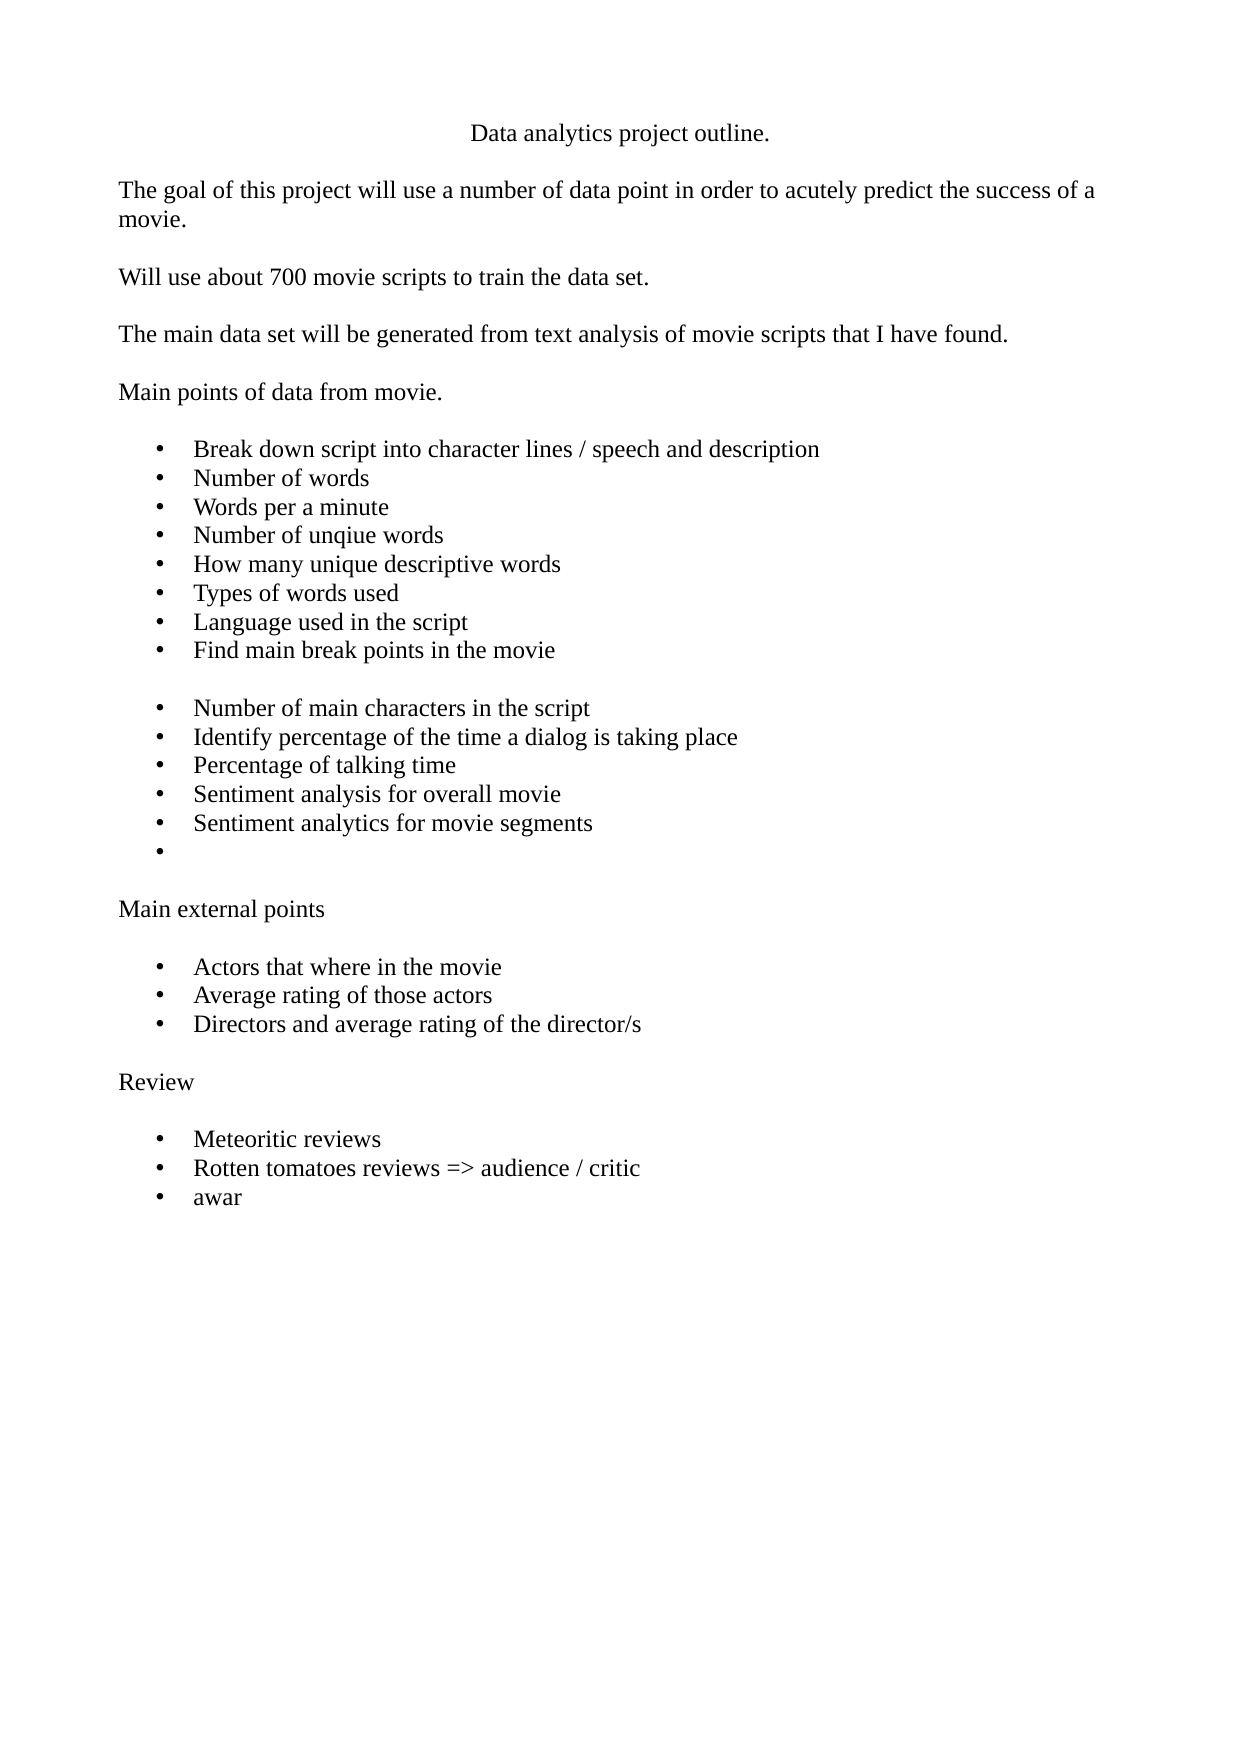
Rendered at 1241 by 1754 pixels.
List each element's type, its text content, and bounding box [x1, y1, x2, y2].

list Break down script into character lines / speech and description [156, 434, 1122, 463]
text Main external points [118, 894, 1122, 923]
text Data analytics project outline. [118, 118, 1122, 147]
list Identify percentage of the time a dialog is taking place [156, 722, 1122, 751]
text The goal of this project will use a number of data point in order to acutely predict the success of a movie. [118, 176, 1122, 233]
list Directors and average rating of the director/s [156, 1009, 1122, 1038]
text Will use about 700 movie scripts to train the data set. [118, 262, 1122, 291]
list Number of main characters in the script [156, 693, 1122, 722]
text Review [118, 1067, 1122, 1096]
list Meteoritic reviews [156, 1124, 1122, 1153]
list Average rating of those actors [156, 981, 1122, 1009]
list How many unique descriptive words [156, 549, 1122, 578]
list Types of words used [156, 578, 1122, 607]
text The main data set will be generated from text analysis of movie scripts that I have found. [118, 319, 1122, 348]
list Number of words [156, 463, 1122, 492]
list Words per a minute [156, 492, 1122, 521]
list awar [156, 1182, 1122, 1211]
list Rotten tomatoes reviews => audience / critic [156, 1153, 1122, 1182]
list Find main break points in the movie [156, 636, 1122, 664]
list Sentiment analysis for overall movie [156, 779, 1122, 808]
list Language used in the script [156, 607, 1122, 636]
text Main points of data from movie. [118, 377, 1122, 406]
list Sentiment analytics for movie segments [156, 808, 1122, 837]
list Actors that where in the movie [156, 952, 1122, 981]
list Percentage of talking time [156, 751, 1122, 779]
list Number of unqiue words [156, 521, 1122, 549]
